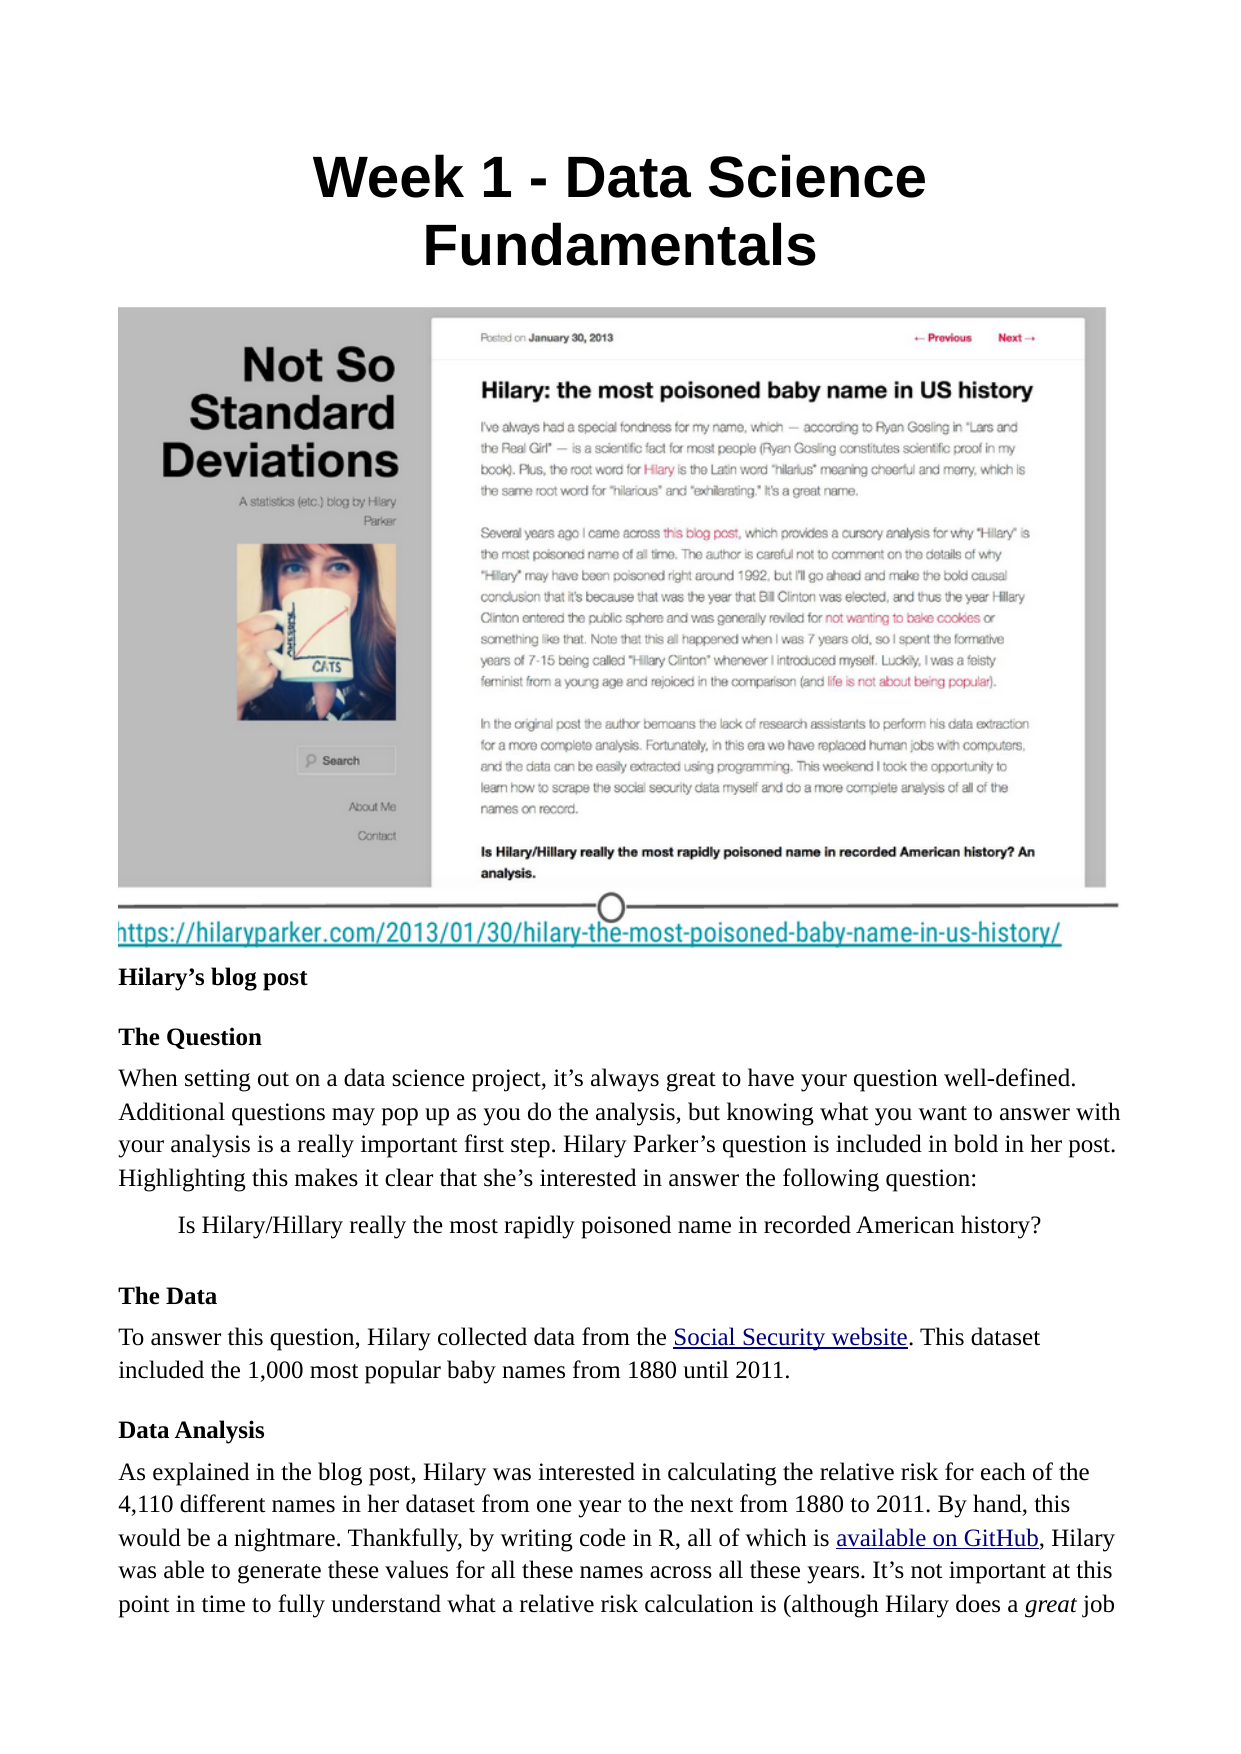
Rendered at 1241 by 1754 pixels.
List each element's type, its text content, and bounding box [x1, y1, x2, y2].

text Is Hilary/Hillary really the most rapidly poisoned name in recorded American history? [177, 1210, 1063, 1239]
text As explained in the blog post, Hilary was interested in calculating the relative risk for each of the 4,110 different names in her dataset from one year to the next from 1880 to 2011. By hand, this would be a nightmare. Thankfully, by writing code in R, all of which is available on GitHub, Hilary was able to generate these values for all these names across all these years. It’s not important at this point in time to fully understand what a relative risk calculation is (although Hilary does a great job [118, 1457, 1122, 1617]
subtitle The Question [118, 1022, 1122, 1051]
text Hilary’s blog post [118, 958, 1122, 991]
picture [118, 306, 1123, 958]
subtitle Data Analysis [118, 1415, 1122, 1444]
text To answer this question, Hilary collected data from the Social Security website. This dataset included the 1,000 most popular baby names from 1880 until 2011. [118, 1322, 1122, 1384]
text When setting out on a data science project, it’s always great to have your question well-defined. Additional questions may pop up as you do the analysis, but knowing what you want to answer with your analysis is a really important first step. Hilary Parker’s question is included in bold in her post. Highlighting this makes it clear that she’s interested in answer the following question: [118, 1063, 1122, 1191]
subtitle The Data [118, 1281, 1122, 1310]
